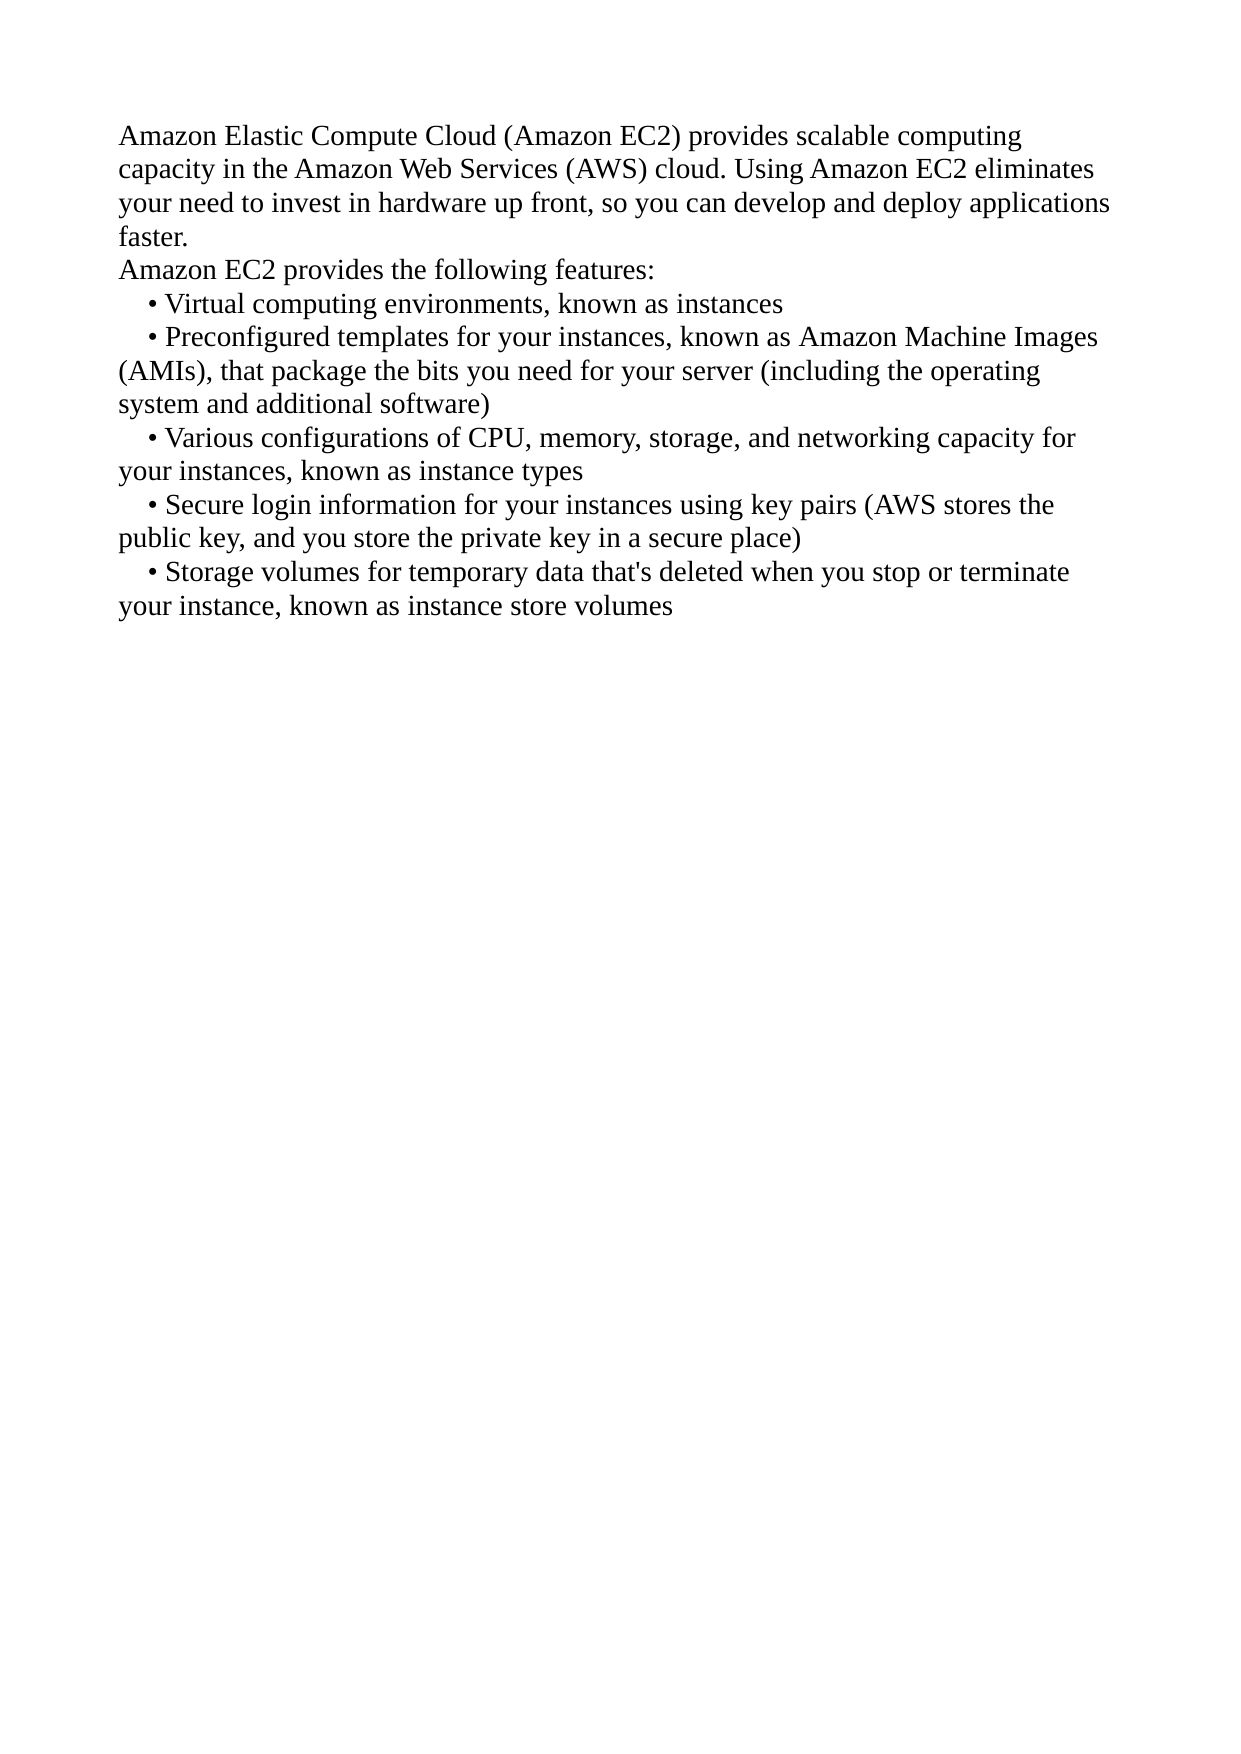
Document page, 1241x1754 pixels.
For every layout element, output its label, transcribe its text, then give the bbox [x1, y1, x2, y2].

text • Virtual computing environments, known as instances [118, 286, 1122, 319]
text Amazon EC2 provides the following features: [118, 252, 1122, 286]
text Amazon Elastic Compute Cloud (Amazon EC2) provides scalable computing capacity in the Amazon Web Services (AWS) cloud. Using Amazon EC2 eliminates your need to invest in hardware up front, so you can develop and deploy applications faster. [118, 118, 1122, 252]
text • Preconfigured templates for your instances, known as Amazon Machine Images (AMIs), that package the bits you need for your server (including the operating system and additional software) [118, 319, 1122, 420]
text • Secure login information for your instances using key pairs (AWS stores the public key, and you store the private key in a secure place) [118, 487, 1122, 554]
text • Storage volumes for temporary data that's deleted when you stop or terminate your instance, known as instance store volumes [118, 554, 1122, 621]
text • Various configurations of CPU, memory, storage, and networking capacity for your instances, known as instance types [118, 420, 1122, 487]
